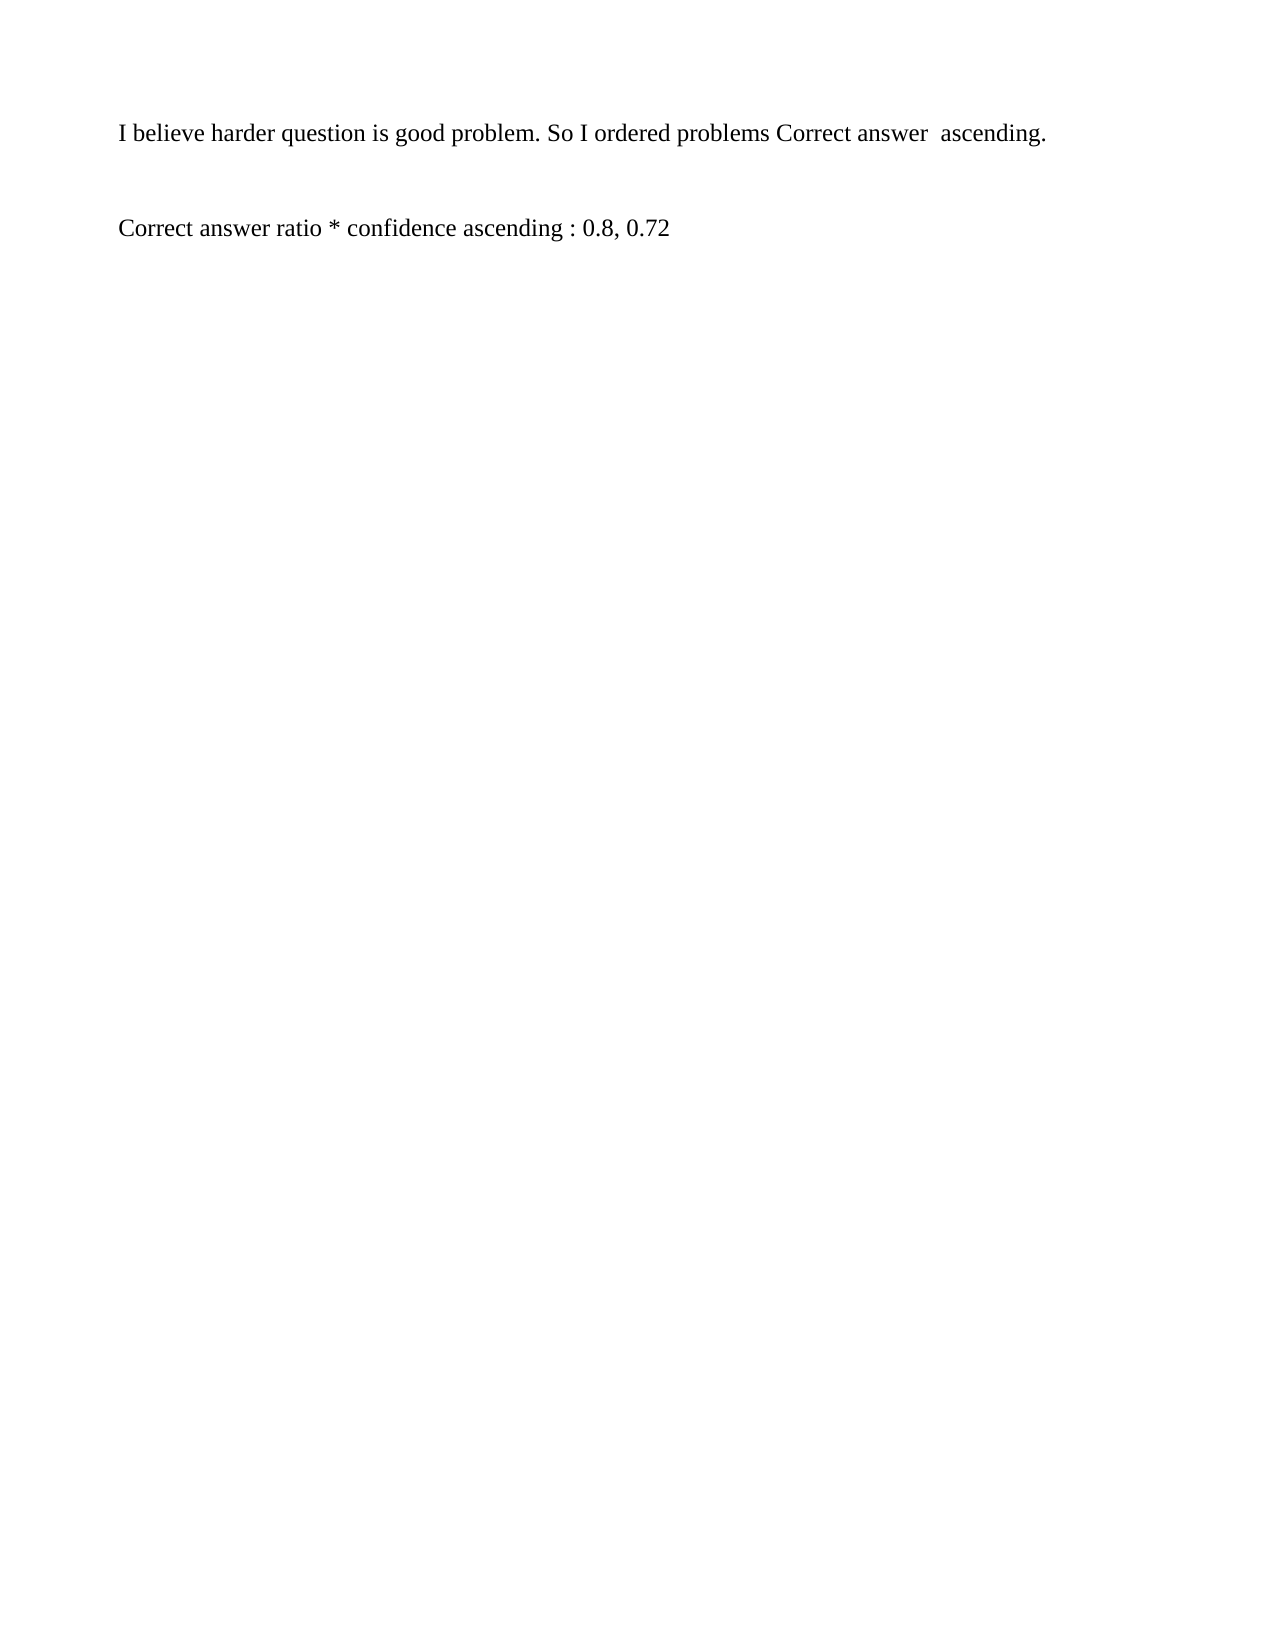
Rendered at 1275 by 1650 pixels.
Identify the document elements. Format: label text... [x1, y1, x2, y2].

text I believe harder question is good problem. So I ordered problems Correct answer ascending. [118, 118, 1157, 147]
text Correct answer ratio * confidence ascending : 0.8, 0.72 [118, 213, 1157, 242]
